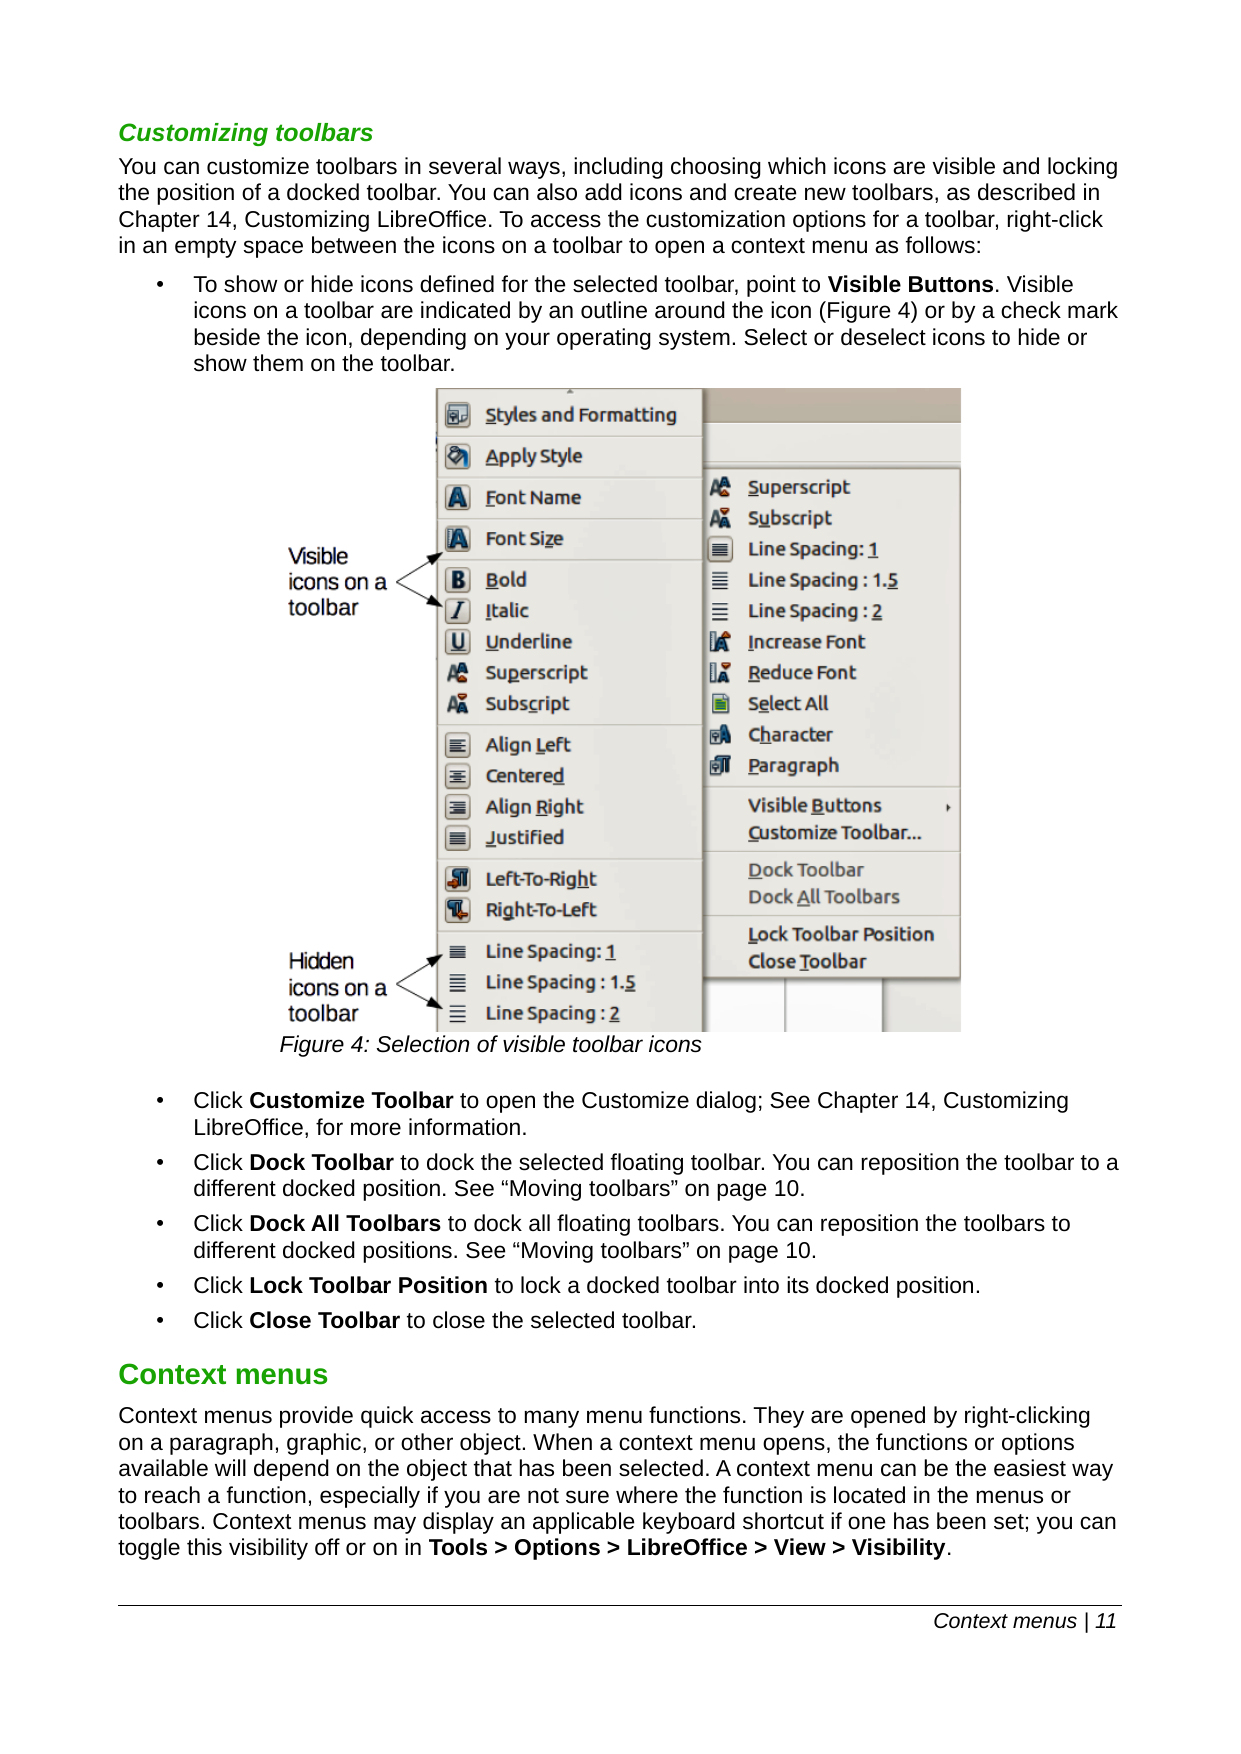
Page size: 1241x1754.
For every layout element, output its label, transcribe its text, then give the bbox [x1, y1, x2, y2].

picture [279, 388, 962, 1032]
text You can customize toolbars in several ways, including choosing which icons are visible and locking the position of a docked toolbar. You can also add icons and create new toolbars, as described in Chapter 14, Customizing LibreOffice. To access the customization options for a toolbar, right-click in an empty space between the icons on a toolbar to open a context menu as follows: [118, 153, 1122, 258]
list Click Dock All Toolbars to dock all floating toolbars. You can reposition the toolbars to different docked positions. See “Moving toolbars” on page 10. [156, 1210, 1122, 1263]
text Context menus provide quick access to many menu functions. They are opened by right-clicking on a paragraph, graphic, or other object. When a context menu opens, the functions or options available will depend on the object that has been selected. A context menu can be the easiest way to reach a function, especially if you are not sure where the function is located in the menus or toolbars. Context menus may display an applicable keyboard shortcut if one has been set; you can toggle this visibility off or on in Tools > Options > LibreOffice > View > Visibility. [118, 1402, 1122, 1561]
list To show or hide icons defined for the selected toolbar, point to Visible Buttons. Visible icons on a toolbar are indicated by an outline around the icon (Figure 4) or by a check mark beside the icon, depending on your operating system. Select or deselect icons to hide or show them on the toolbar. [156, 271, 1122, 376]
subtitle Context menus [118, 1357, 1122, 1391]
text Figure 4: Selection of visible toolbar icons [279, 1032, 961, 1058]
list Click Customize Toolbar to open the Customize dialog; See Chapter 14, Customizing LibreOffice, for more information. [156, 1087, 1122, 1140]
list Click Lock Toolbar Position to lock a docked toolbar into its docked position. [156, 1272, 1122, 1298]
subtitle Customizing toolbars [118, 118, 1122, 147]
list Click Close Toolbar to close the selected toolbar. [156, 1307, 1122, 1333]
list Click Dock Toolbar to dock the selected floating toolbar. You can reposition the toolbar to a different docked position. See “Moving toolbars” on page 10. [156, 1149, 1122, 1202]
